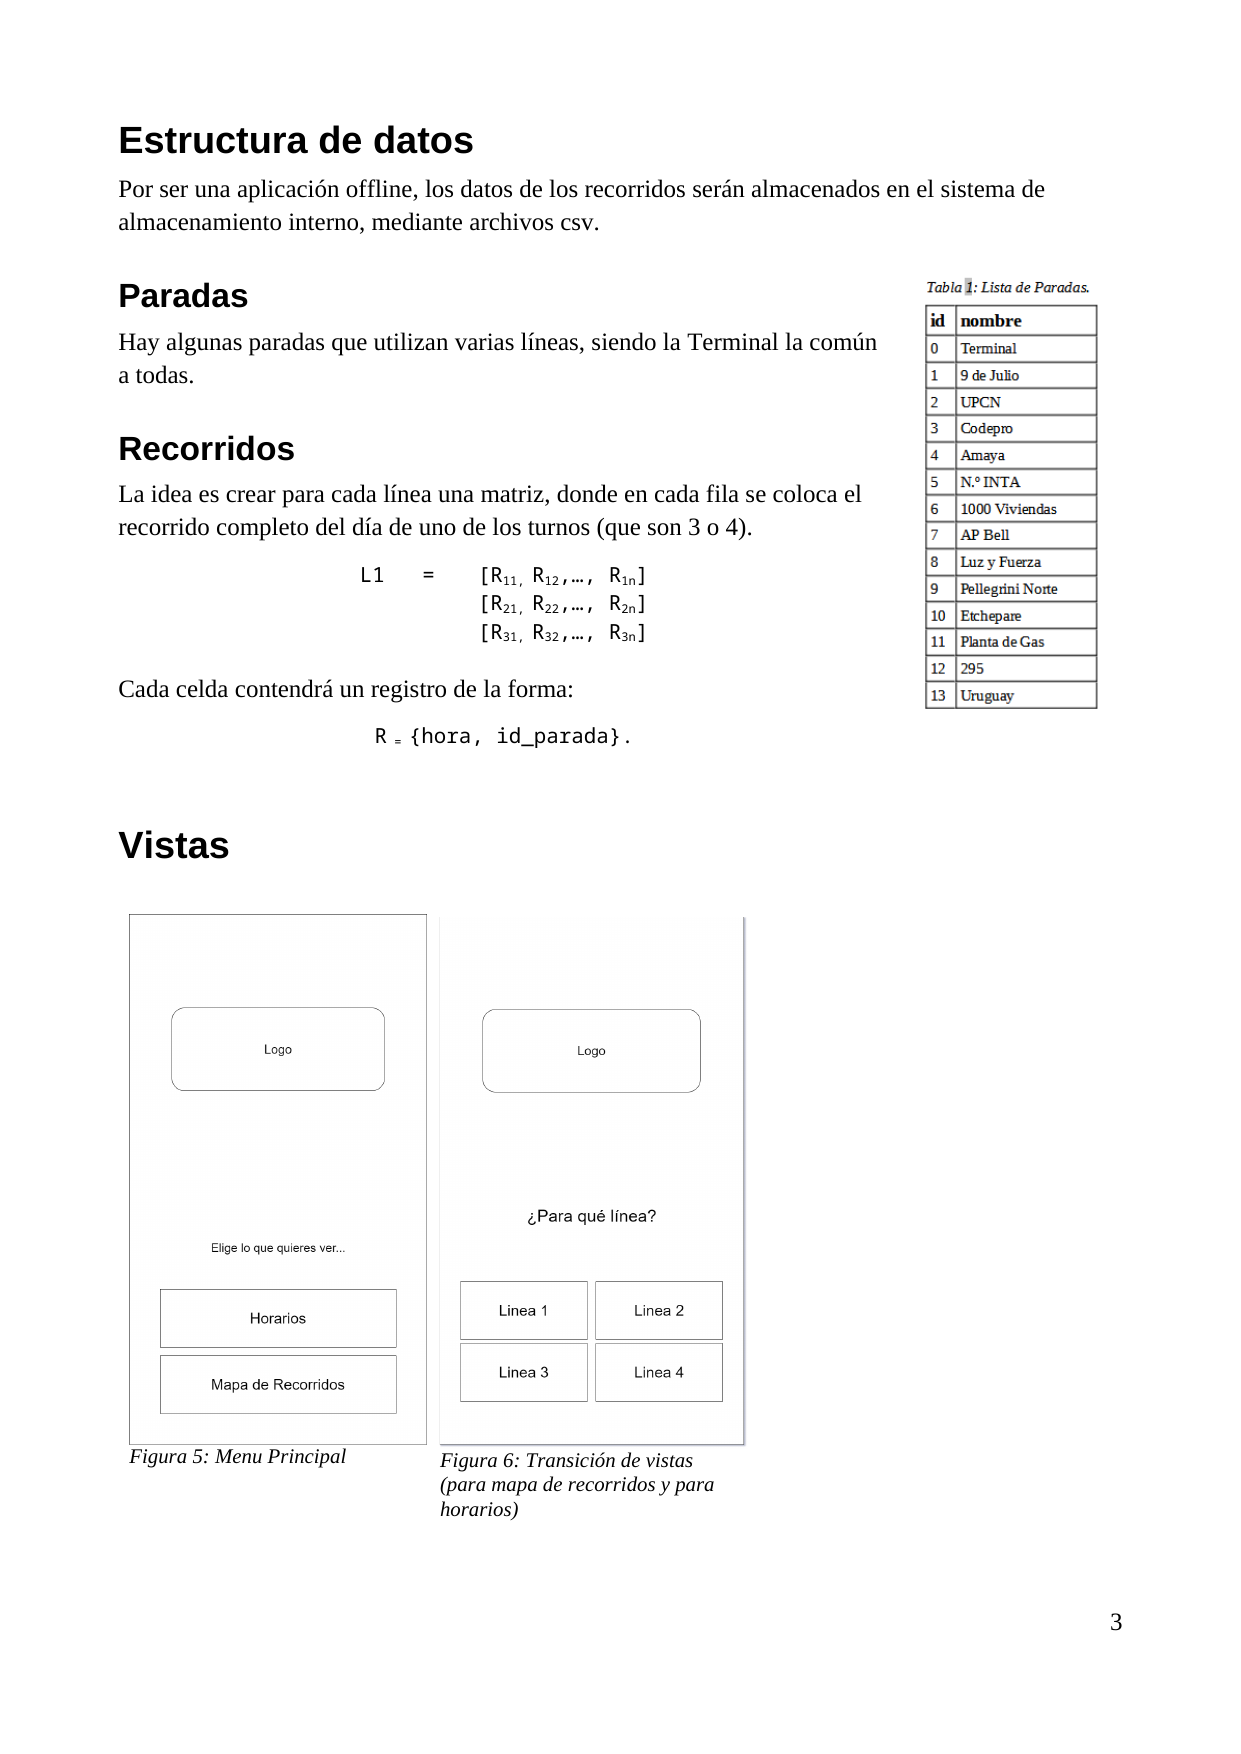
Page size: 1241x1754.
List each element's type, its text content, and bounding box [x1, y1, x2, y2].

text [R21, R22,…, R2n] [118, 588, 889, 617]
subtitle Vistas [118, 822, 1122, 866]
subtitle Paradas [118, 276, 889, 314]
picture [129, 914, 427, 1445]
text R = {hora, id_parada}. [118, 721, 1122, 750]
picture [889, 255, 1123, 729]
text Cada celda contendrá un registro de la forma: [118, 674, 889, 703]
text Hay algunas paradas que utilizan varias líneas, siendo la Terminal la común a todas. [118, 327, 889, 389]
text [R31, R32,…, R3n] [118, 617, 889, 645]
text L1 = [R11, R12,…, R1n] [118, 560, 889, 588]
picture [439, 917, 749, 1449]
text Figura 6: Transición de vistas (para mapa de recorridos y para horarios) [440, 1449, 742, 1521]
text Figura 5: Menu Principal [129, 1445, 427, 1468]
subtitle Recorridos [118, 428, 889, 467]
text La idea es crear para cada línea una matriz, donde en cada fila se coloca el recorrido completo del día de uno de los turnos (que son 3 o 4). [118, 479, 889, 541]
subtitle Estructura de datos [118, 118, 1122, 162]
text Por ser una aplicación offline, los datos de los recorridos serán almacenados en el sistema de almacenamiento interno, mediante archivos csv. [118, 174, 1122, 236]
